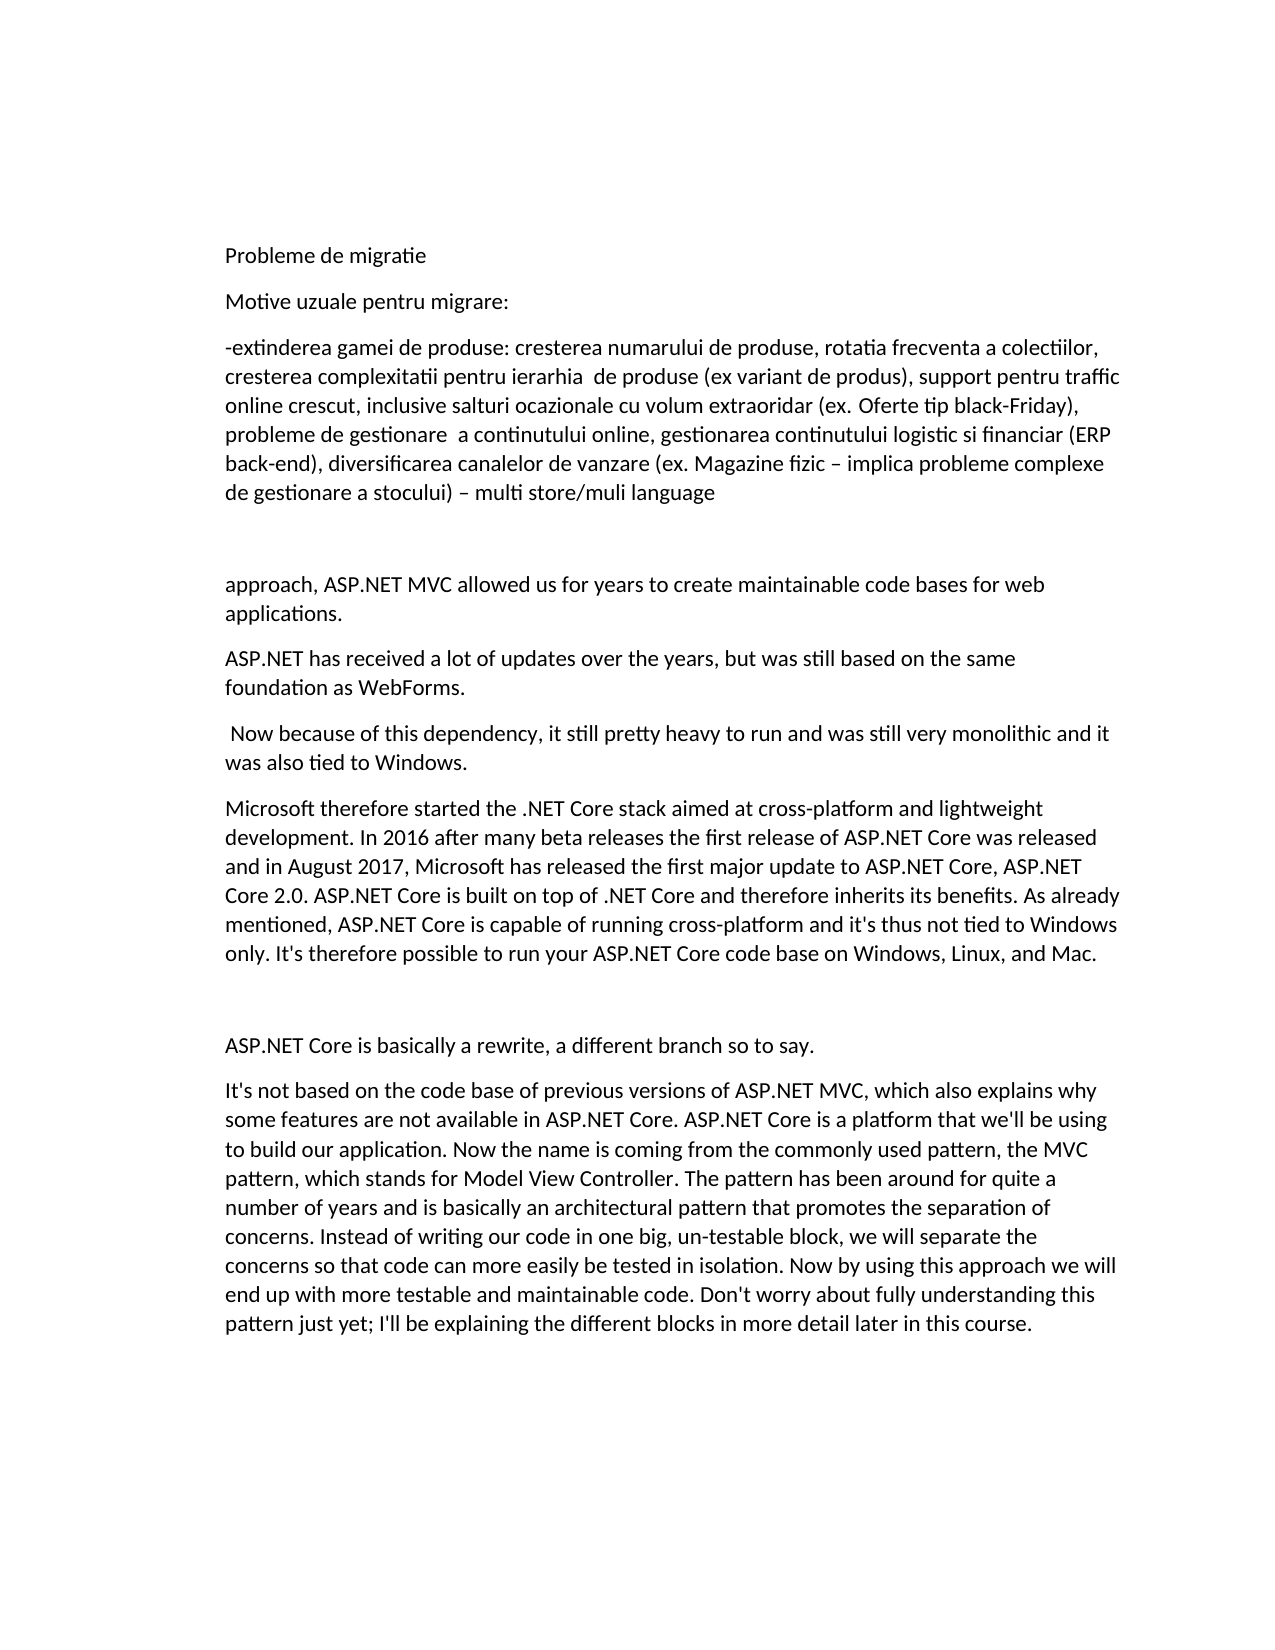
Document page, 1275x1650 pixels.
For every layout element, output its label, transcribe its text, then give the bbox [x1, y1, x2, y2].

list It's not based on the code base of previous versions of ASP.NET MVC, which also explains why some features are not available in ASP.NET Core. ASP.NET Core is a platform that we'll be using to build our application. Now the name is coming from the commonly used pattern, the MVC pattern, which stands for Model View Controller. The pattern has been around for quite a number of years and is basically an architectural pattern that promotes the separation of concerns. Instead of writing our code in one big, un-testable block, we will separate the concerns so that code can more easily be tested in isolation. Now by using this approach we will end up with more testable and maintainable code. Don't worry about fully understanding this pattern just yet; I'll be explaining the different blocks in more detail later in this course. [225, 1077, 1125, 1337]
list ASP.NET has received a lot of updates over the years, but was still based on the same foundation as WebForms. [225, 644, 1125, 702]
list Now because of this dependency, it still pretty heavy to run and was still very monolithic and it was also tied to Windows. [225, 719, 1125, 776]
list -extinderea gamei de produse: cresterea numarului de produse, rotatia frecventa a colectiilor, cresterea complexitatii pentru ierarhia de produse (ex variant de produs), support pentru traffic online crescut, inclusive salturi ocazionale cu volum extraoridar (ex. Oferte tip black-Friday), probleme de gestionare a continutului online, gestionarea continutului logistic si financiar (ERP back-end), diversificarea canalelor de vanzare (ex. Magazine fizic – implica probleme complexe de gestionare a stocului) – multi store/muli language [225, 333, 1125, 506]
list Motive uzuale pentru migrare: [225, 287, 1125, 315]
list approach, ASP.NET MVC allowed us for years to create maintainable code bases for web applications. [225, 570, 1125, 627]
list ASP.NET Core is basically a rewrite, a different branch so to say. [225, 1031, 1125, 1059]
list Probleme de migratie [225, 241, 1125, 269]
list Microsoft therefore started the .NET Core stack aimed at cross-platform and lightweight development. In 2016 after many beta releases the first release of ASP.NET Core was released and in August 2017, Microsoft has released the first major update to ASP.NET Core, ASP.NET Core 2.0. ASP.NET Core is built on top of .NET Core and therefore inherits its benefits. As already mentioned, ASP.NET Core is capable of running cross-platform and it's thus not tied to Windows only. It's therefore possible to run your ASP.NET Core code base on Windows, Linux, and Mac. [225, 794, 1125, 967]
